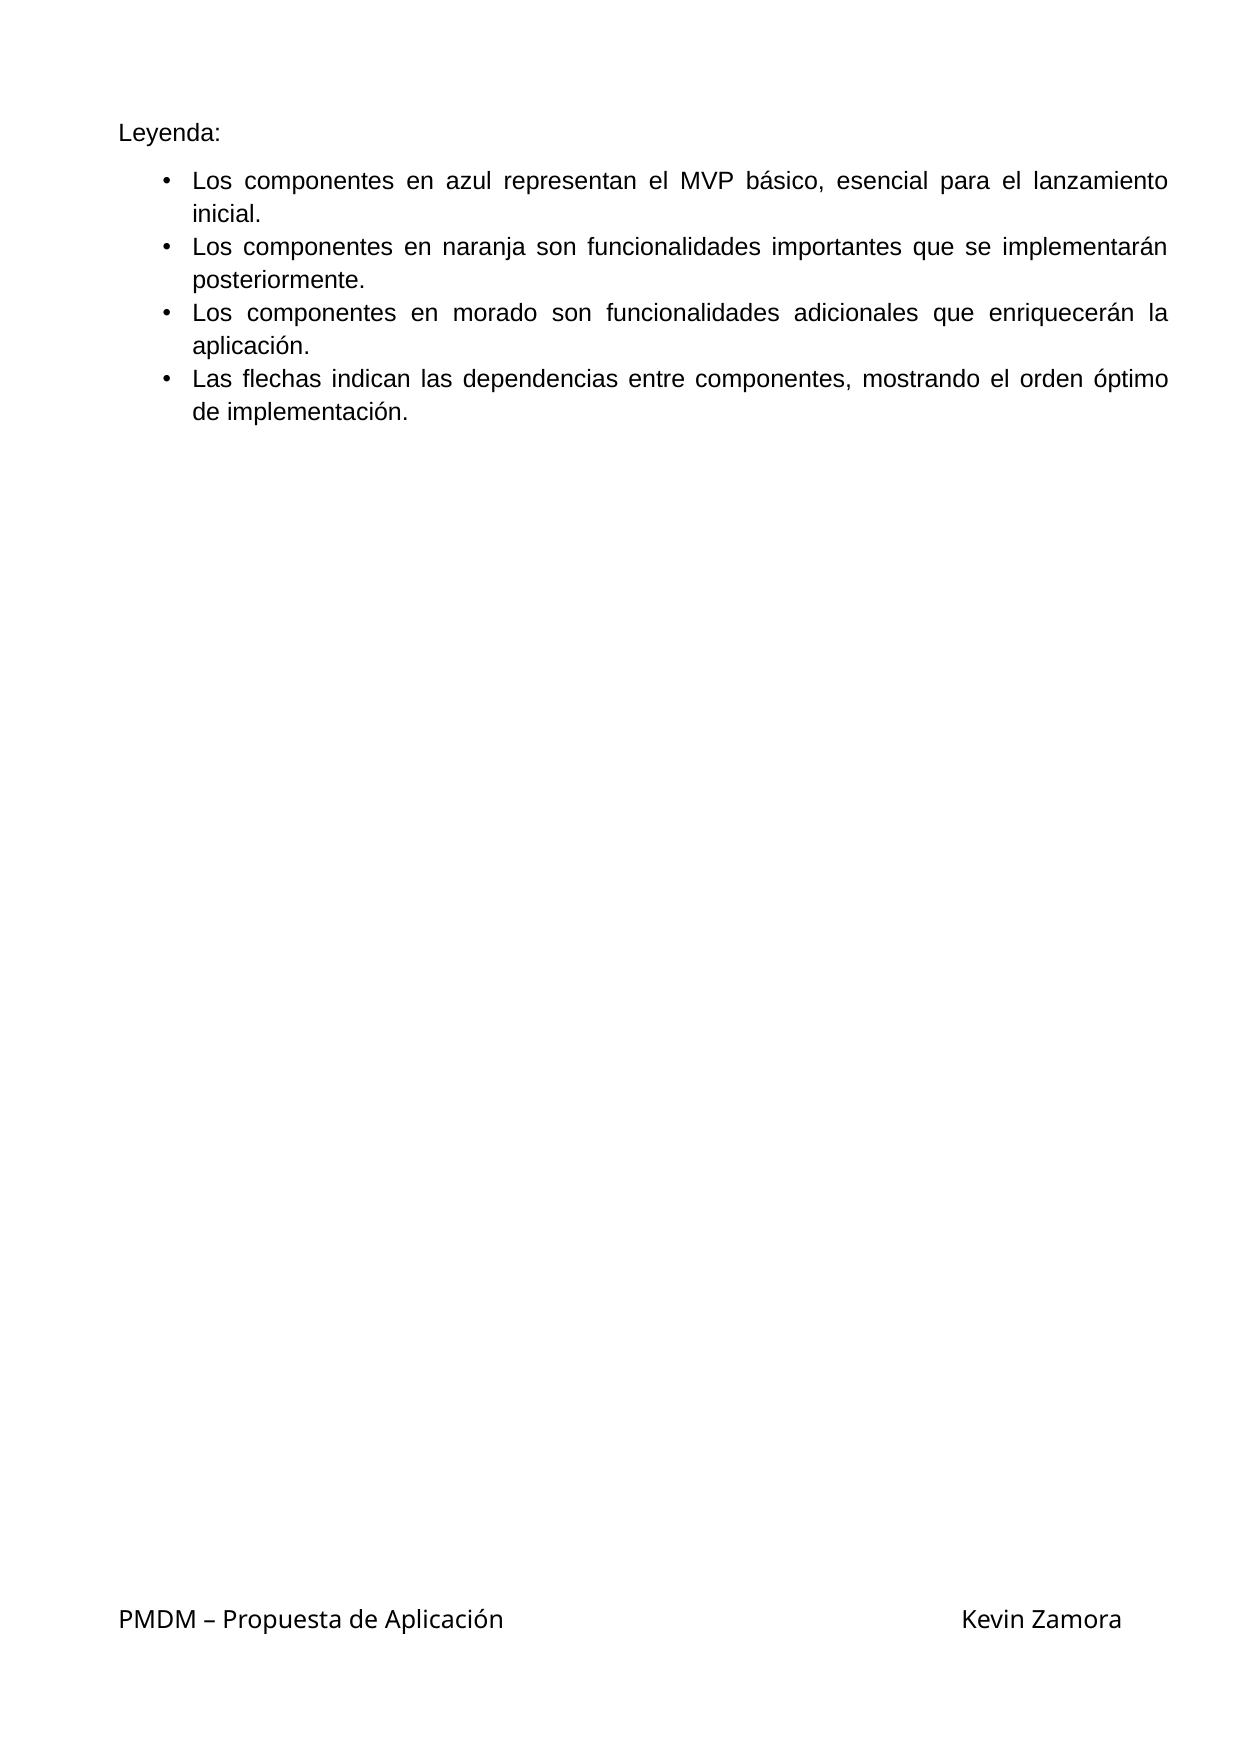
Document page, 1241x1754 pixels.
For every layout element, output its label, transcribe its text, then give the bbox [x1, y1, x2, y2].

list Los componentes en naranja son funcionalidades importantes que se implementarán posteriormente. [162, 232, 1170, 294]
text Leyenda: [118, 118, 1170, 147]
list Las flechas indican las dependencias entre componentes, mostrando el orden óptimo de implementación. [162, 364, 1170, 426]
list Los componentes en morado son funcionalidades adicionales que enriquecerán la aplicación. [162, 298, 1170, 360]
list Los componentes en azul representan el MVP básico, esencial para el lanzamiento inicial. [162, 166, 1170, 228]
